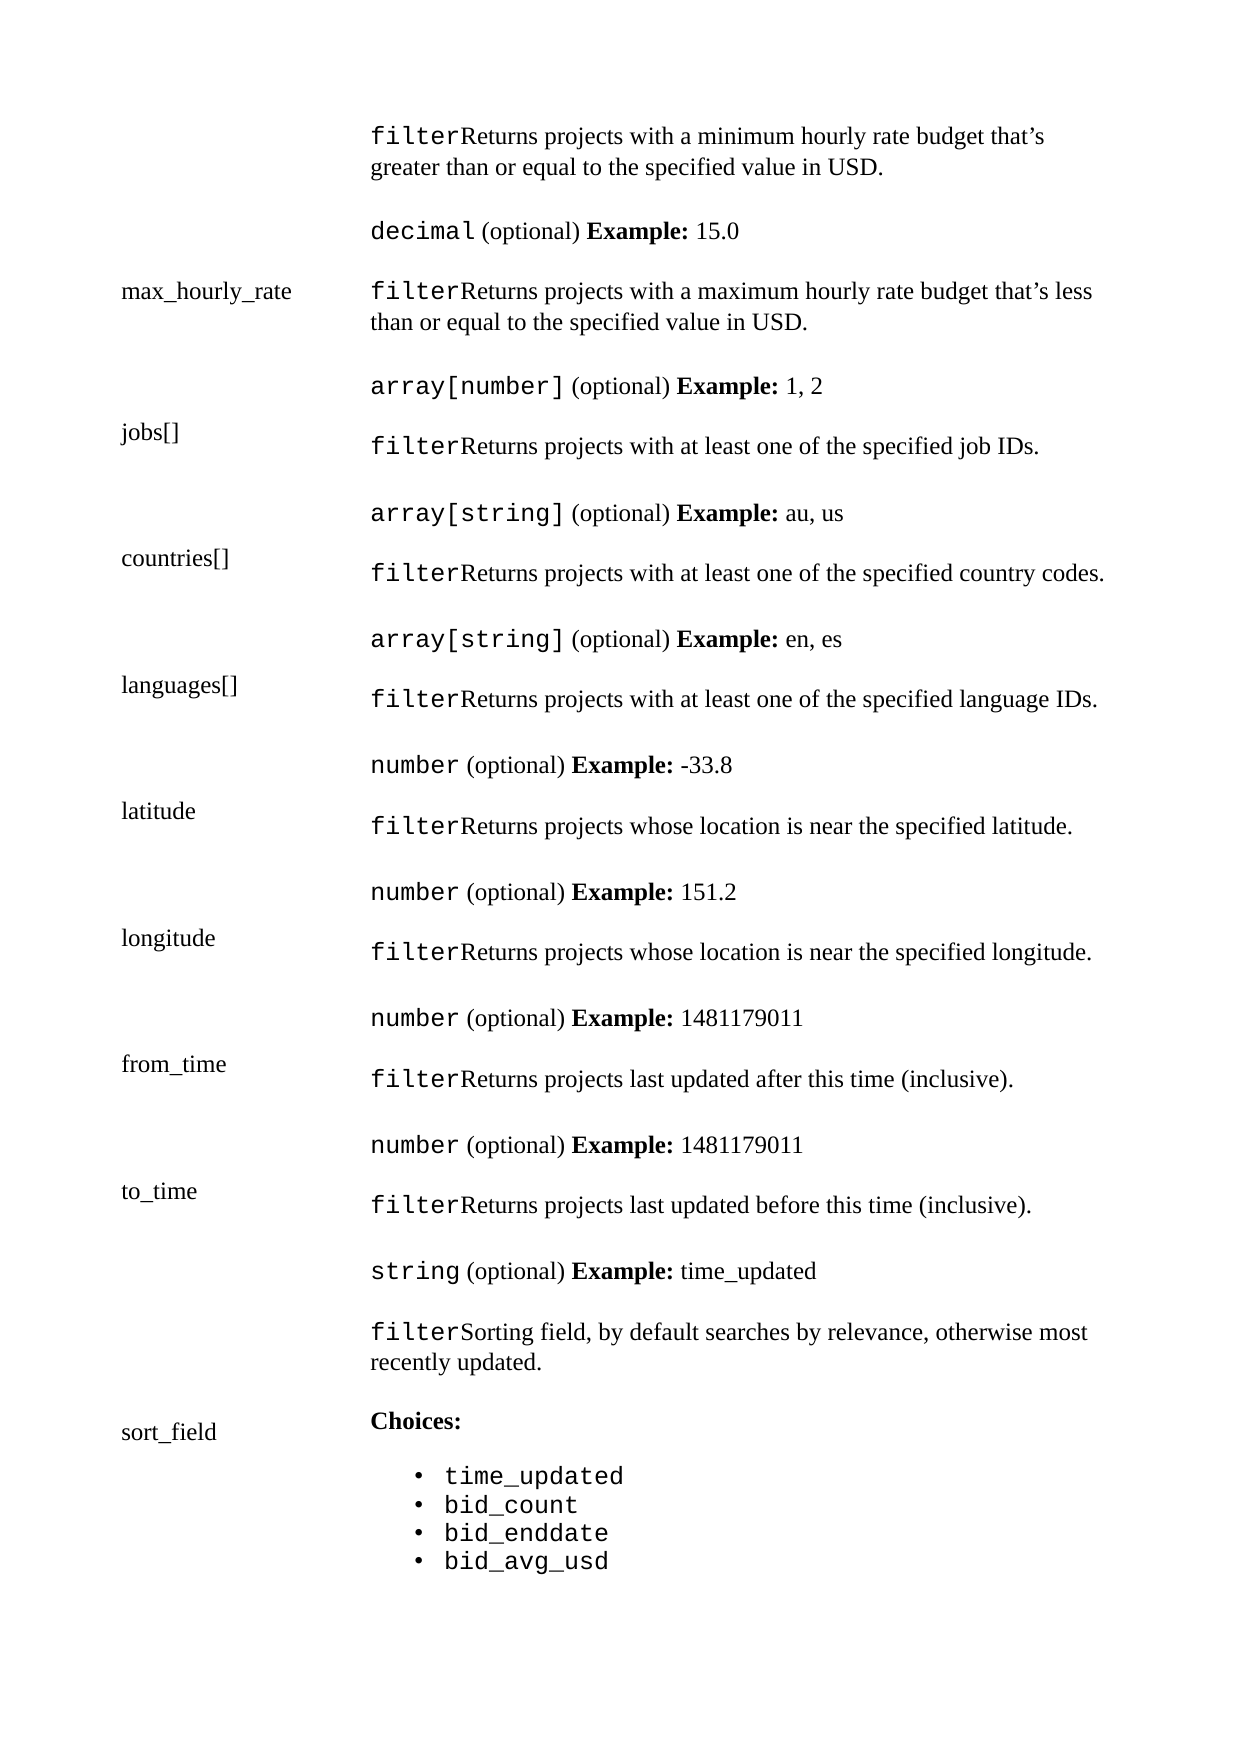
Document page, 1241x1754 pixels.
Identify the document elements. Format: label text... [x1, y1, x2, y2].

table_cell string (optional) Example: time_updated filterSorting field, by default searches by relevance, otherwise most recently updated. Choices: time_updated bid_count bid_enddate bid_avg_usd [367, 1254, 1122, 1610]
table_cell [118, 118, 367, 213]
table_cell jobs[] [118, 368, 367, 495]
table_cell array[string] (optional) Example: au, us filterReturns projects with at least one of the specified country codes. [367, 495, 1122, 621]
table_cell to_time [118, 1127, 367, 1253]
table_cell array[string] (optional) Example: en, es filterReturns projects with at least one of the specified language IDs. [367, 621, 1122, 748]
table_cell decimal (optional) Example: 15.0 filterReturns projects with a maximum hourly rate budget that’s less than or equal to the specified value in USD. [367, 213, 1122, 368]
table_cell number (optional) Example: 1481179011 filterReturns projects last updated before this time (inclusive). [367, 1127, 1122, 1253]
table_cell max_hourly_rate [118, 213, 367, 368]
table_cell number (optional) Example: -33.8 filterReturns projects whose location is near the specified latitude. [367, 748, 1122, 874]
table_cell countries[] [118, 495, 367, 621]
table_cell filterReturns projects with a minimum hourly rate budget that’s greater than or equal to the specified value in USD. [367, 118, 1122, 213]
table_cell number (optional) Example: 1481179011 filterReturns projects last updated after this time (inclusive). [367, 1001, 1122, 1127]
table_cell longitude [118, 874, 367, 1001]
table_cell from_time [118, 1001, 367, 1127]
table_cell number (optional) Example: 151.2 filterReturns projects whose location is near the specified longitude. [367, 874, 1122, 1001]
table_cell latitude [118, 748, 367, 874]
table_cell array[number] (optional) Example: 1, 2 filterReturns projects with at least one of the specified job IDs. [367, 368, 1122, 495]
table_cell sort_field [118, 1254, 367, 1610]
table_cell languages[] [118, 621, 367, 748]
